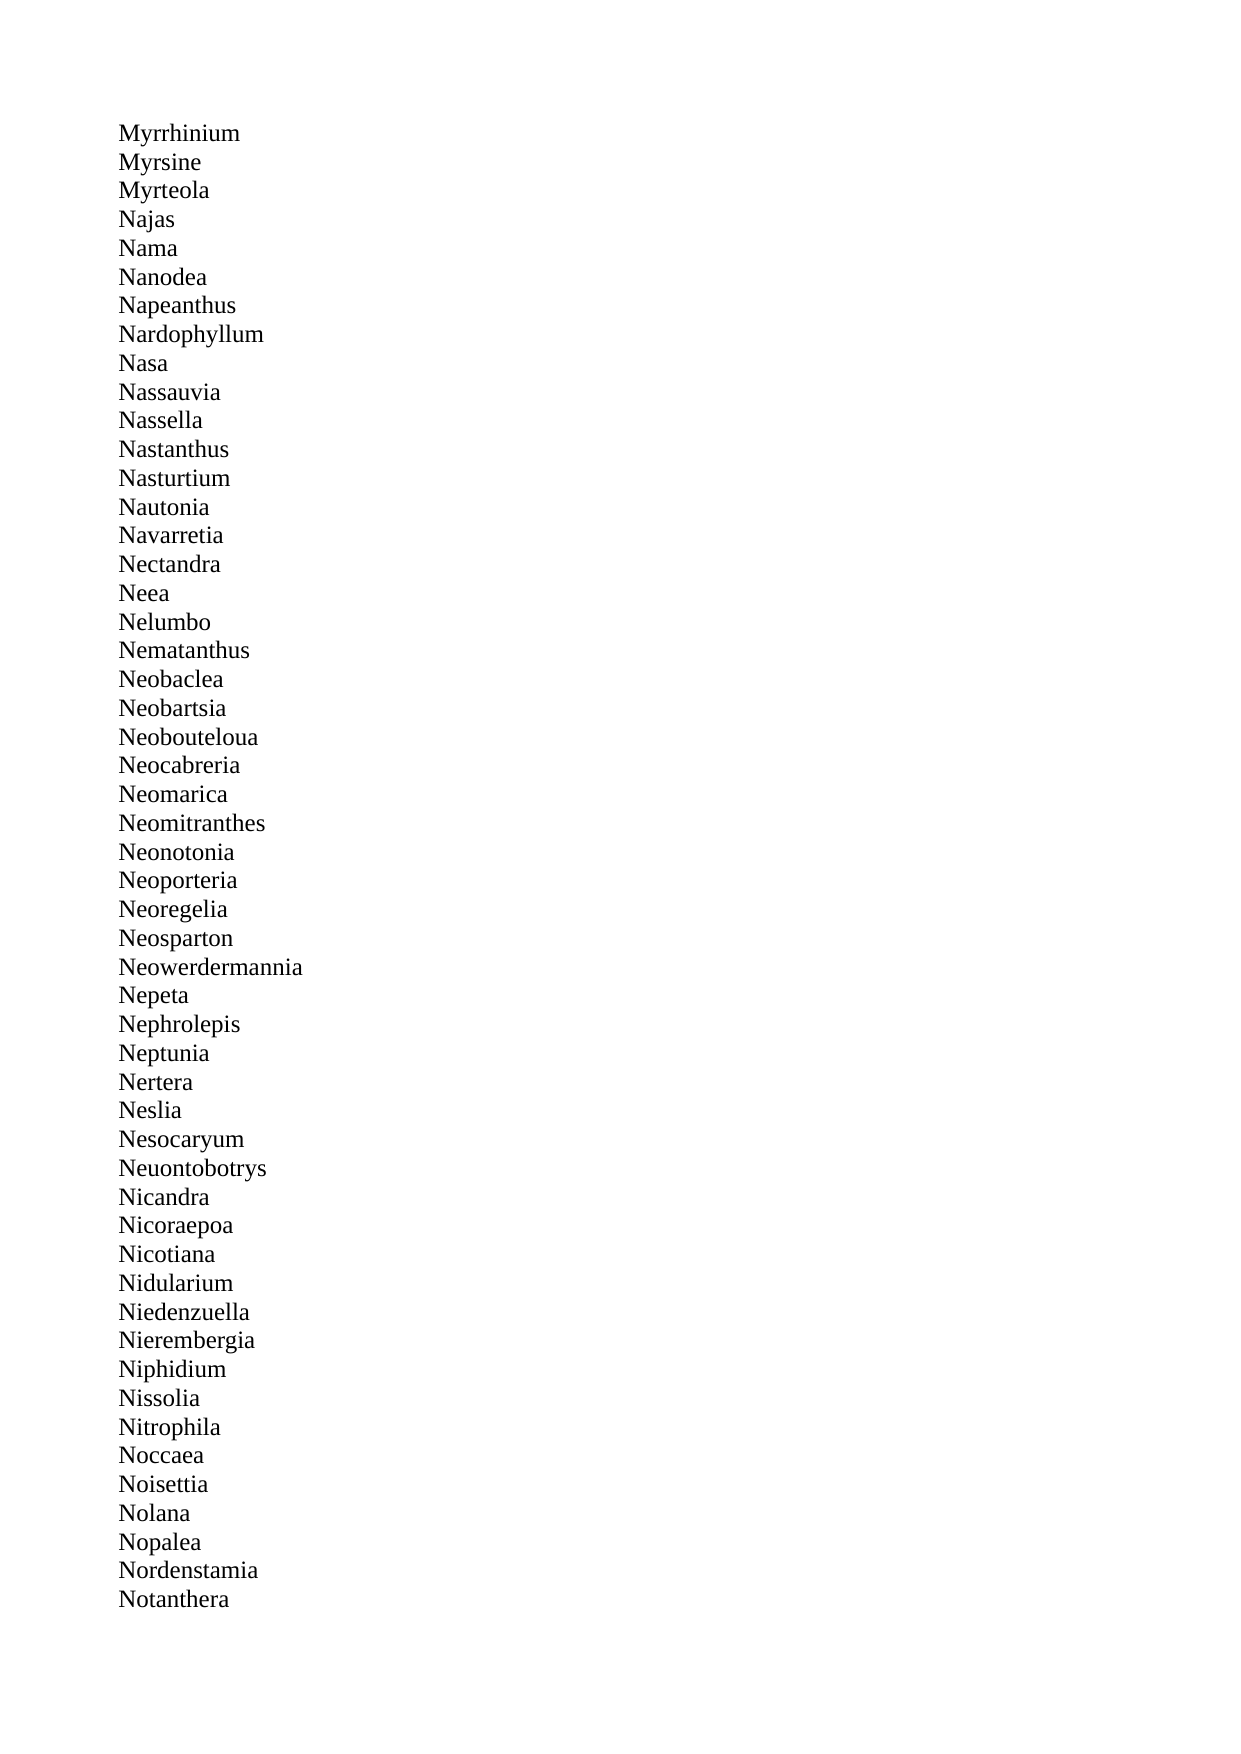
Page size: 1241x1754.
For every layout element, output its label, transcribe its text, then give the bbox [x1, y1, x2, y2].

text Myrrhinium Myrsine Myrteola Najas Nama Nanodea Napeanthus Nardophyllum Nasa Nassauvia Nassella Nastanthus Nasturtium Nautonia Navarretia Nectandra Neea Nelumbo Nematanthus Neobaclea Neobartsia Neobouteloua Neocabreria Neomarica Neomitranthes Neonotonia Neoporteria Neoregelia Neosparton Neowerdermannia Nepeta Nephrolepis Neptunia Nertera Neslia Nesocaryum Neuontobotrys Nicandra Nicoraepoa Nicotiana Nidularium Niedenzuella Nierembergia Niphidium Nissolia Nitrophila Noccaea Noisettia Nolana Nopalea Nordenstamia Notanthera [118, 118, 1122, 1613]
